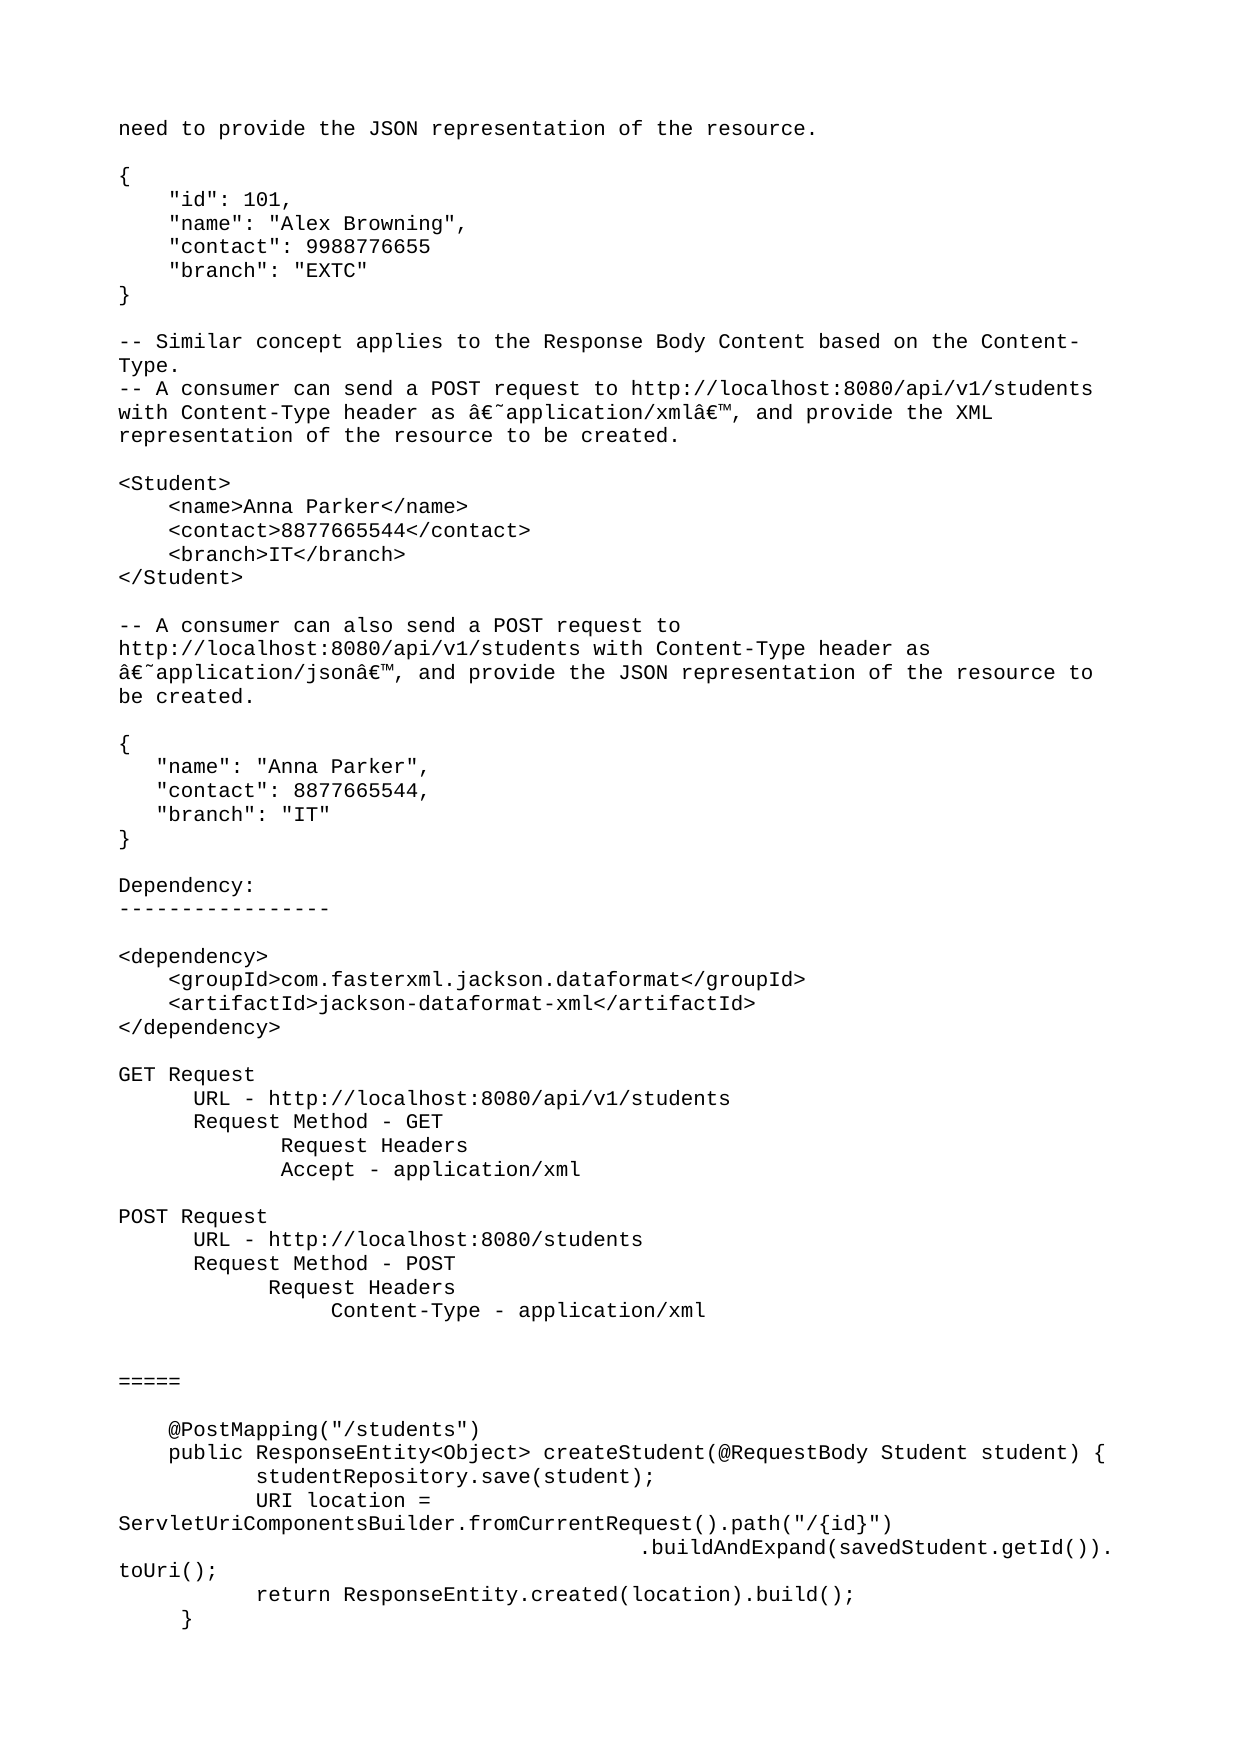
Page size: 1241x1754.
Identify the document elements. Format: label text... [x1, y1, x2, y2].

text @PostMapping("/students") [118, 1419, 1122, 1442]
text Content-Type - application/xml [118, 1300, 1122, 1324]
text .buildAndExpand(savedStudent.getId()).toUri(); [118, 1537, 1122, 1584]
text need to provide the JSON representation of the resource. [118, 118, 1122, 142]
text } [118, 284, 1122, 307]
text <artifactId>jackson-dataformat-xml</artifactId> [118, 993, 1122, 1017]
text "contact": 9988776655 [118, 236, 1122, 260]
text <contact>8877665544</contact> [118, 520, 1122, 544]
text <dependency> [118, 946, 1122, 969]
text -- A consumer can also send a POST request to http://localhost:8080/api/v1/students with Content-Type header as â€˜application/jsonâ€™, and provide the JSON representation of the resource to be created. [118, 615, 1122, 709]
text Dependency: [118, 875, 1122, 898]
text studentRepository.save(student); [118, 1466, 1122, 1489]
text -- Similar concept applies to the Response Body Content based on the Content-Type. [118, 331, 1122, 378]
text "contact": 8877665544, [118, 780, 1122, 804]
text URL - http://localhost:8080/api/v1/students [118, 1088, 1122, 1111]
text </Student> [118, 567, 1122, 591]
text "name": "Alex Browning", [118, 213, 1122, 236]
text <branch>IT</branch> [118, 544, 1122, 567]
text <Student> [118, 473, 1122, 496]
text public ResponseEntity<Object> createStudent(@RequestBody Student student) { [118, 1442, 1122, 1466]
text Request Headers [118, 1135, 1122, 1158]
text URL - http://localhost:8080/students [118, 1229, 1122, 1253]
text Request Method - POST [118, 1253, 1122, 1277]
text Accept - application/xml [118, 1158, 1122, 1182]
text <name>Anna Parker</name> [118, 496, 1122, 520]
text { [118, 165, 1122, 189]
text <groupId>com.fasterxml.jackson.dataformat</groupId> [118, 969, 1122, 993]
text { [118, 733, 1122, 757]
text POST Request [118, 1206, 1122, 1229]
text return ResponseEntity.created(location).build(); [118, 1584, 1122, 1608]
text ----------------- [118, 898, 1122, 922]
text "branch": "IT" [118, 804, 1122, 827]
text GET Request [118, 1064, 1122, 1088]
text } [118, 1608, 1122, 1631]
text ===== [118, 1371, 1122, 1395]
text "branch": "EXTC" [118, 260, 1122, 284]
text </dependency> [118, 1017, 1122, 1040]
text "name": "Anna Parker", [118, 757, 1122, 780]
text "id": 101, [118, 189, 1122, 213]
text -- A consumer can send a POST request to http://localhost:8080/api/v1/students with Content-Type header as â€˜application/xmlâ€™, and provide the XML representation of the resource to be created. [118, 378, 1122, 449]
text Request Method - GET [118, 1111, 1122, 1135]
text Request Headers [118, 1277, 1122, 1300]
text } [118, 827, 1122, 851]
text URI location = ServletUriComponentsBuilder.fromCurrentRequest().path("/{id}") [118, 1489, 1122, 1537]
